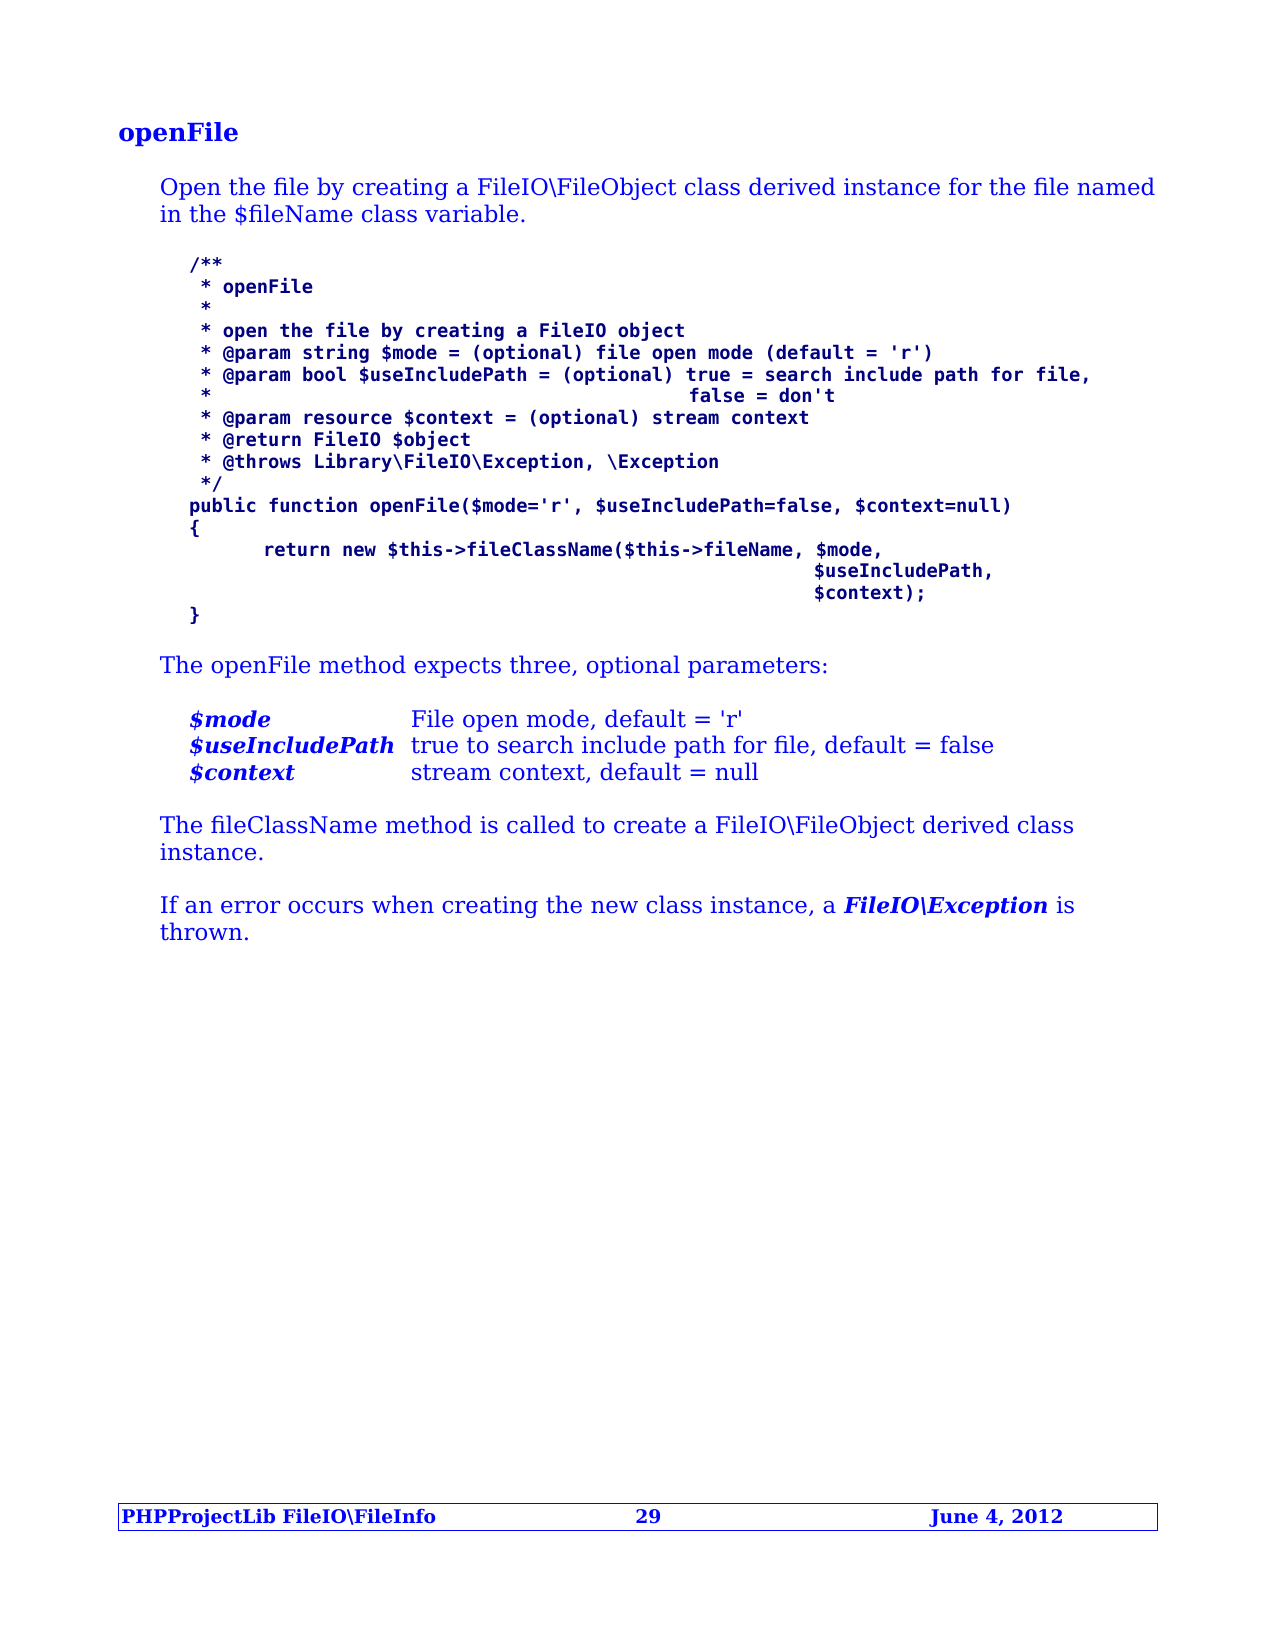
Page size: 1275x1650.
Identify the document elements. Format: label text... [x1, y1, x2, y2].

list */ [189, 473, 1157, 495]
list $useIncludePath, [189, 560, 1157, 582]
list * @throws Library\FileIO\Exception, \Exception [189, 451, 1157, 473]
text The openFile method expects three, optional parameters: [159, 653, 1157, 679]
text $context stream context, default = null [189, 759, 1157, 786]
list * openFile [189, 276, 1157, 298]
list * @param string $mode = (optional) file open mode (default = 'r') [189, 342, 1157, 363]
text The fileClassName method is called to create a FileIO\FileObject derived class instance. [159, 813, 1157, 866]
title openFile [118, 118, 1157, 147]
text $useIncludePath true to search include path for file, default = false [189, 733, 1157, 759]
list public function openFile($mode='r', $useIncludePath=false, $context=null) [189, 495, 1157, 517]
list return new $this->fileClassName($this->fileName, $mode, [189, 538, 1157, 560]
list /** [189, 254, 1157, 276]
list * @param resource $context = (optional) stream context [189, 407, 1157, 429]
text $mode File open mode, default = 'r' [189, 706, 1157, 733]
list * @param bool $useIncludePath = (optional) true = search include path for file, [189, 363, 1157, 385]
list { [189, 517, 1157, 538]
text Open the file by creating a FileIO\FileObject class derived instance for the file named in the $fileName class variable. [159, 174, 1157, 227]
text If an error occurs when creating the new class instance, a FileIO\Exception is thrown. [159, 893, 1157, 946]
list } [189, 604, 1157, 626]
list $context); [189, 582, 1157, 604]
list * open the file by creating a FileIO object [189, 320, 1157, 342]
list * [189, 298, 1157, 320]
list * @return FileIO $object [189, 429, 1157, 451]
list * false = don't [189, 385, 1157, 407]
